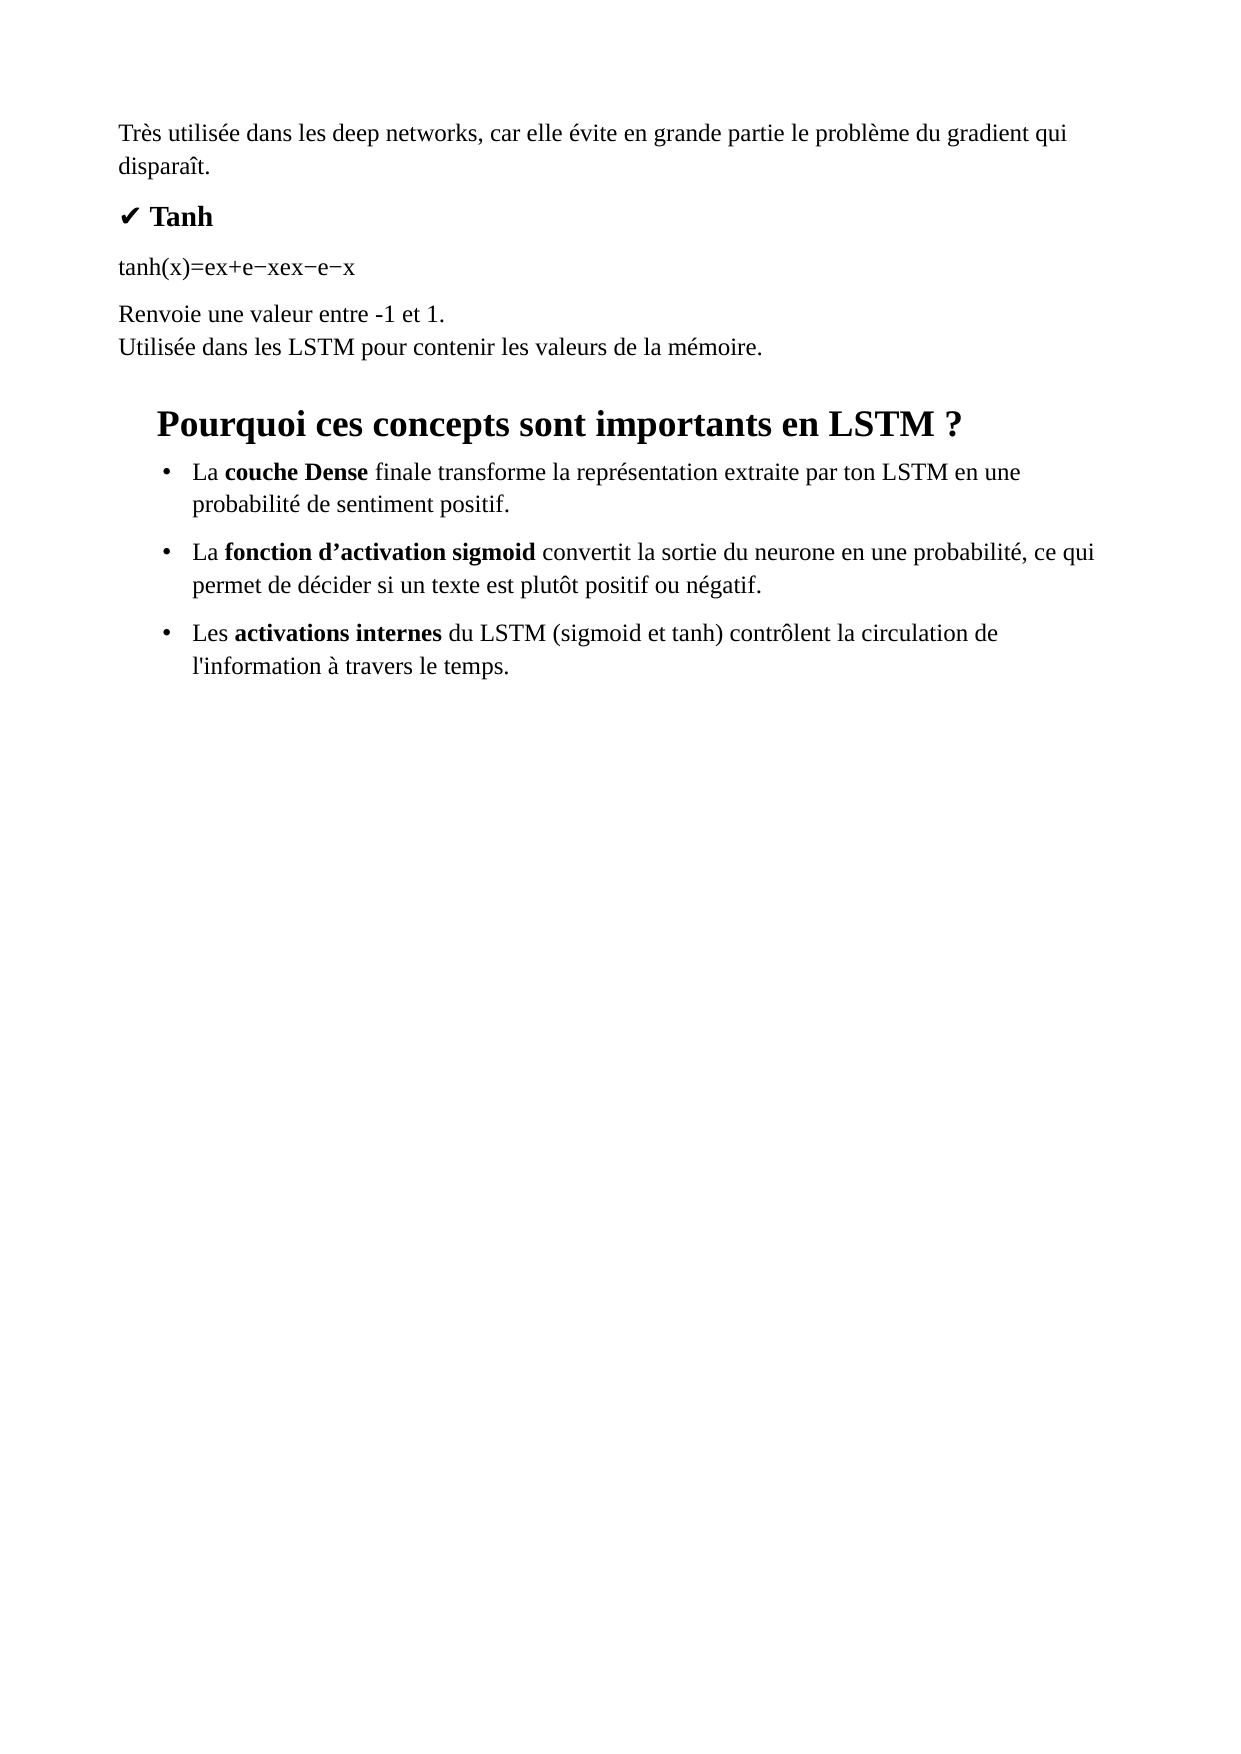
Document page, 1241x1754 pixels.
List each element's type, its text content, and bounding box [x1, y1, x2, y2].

text tanh(x)=ex+e−xex−e−x​ [118, 252, 1122, 281]
subtitle ✔ Tanh [118, 199, 1122, 232]
subtitle 🧩 Pourquoi ces concepts sont importants en LSTM ? [118, 401, 1122, 444]
text Renvoie une valeur entre -1 et 1. Utilisée dans les LSTM pour contenir les valeurs de la mémoire. [118, 299, 1122, 361]
list Les activations internes du LSTM (sigmoid et tanh) contrôlent la circulation de l'information à travers le temps. [162, 618, 1122, 679]
list La fonction d’activation sigmoid convertit la sortie du neurone en une probabilité, ce qui permet de décider si un texte est plutôt positif ou négatif. [162, 537, 1122, 599]
text Très utilisée dans les deep networks, car elle évite en grande partie le problème du gradient qui disparaît. [118, 118, 1122, 180]
list La couche Dense finale transforme la représentation extraite par ton LSTM en une probabilité de sentiment positif. [162, 457, 1122, 518]
